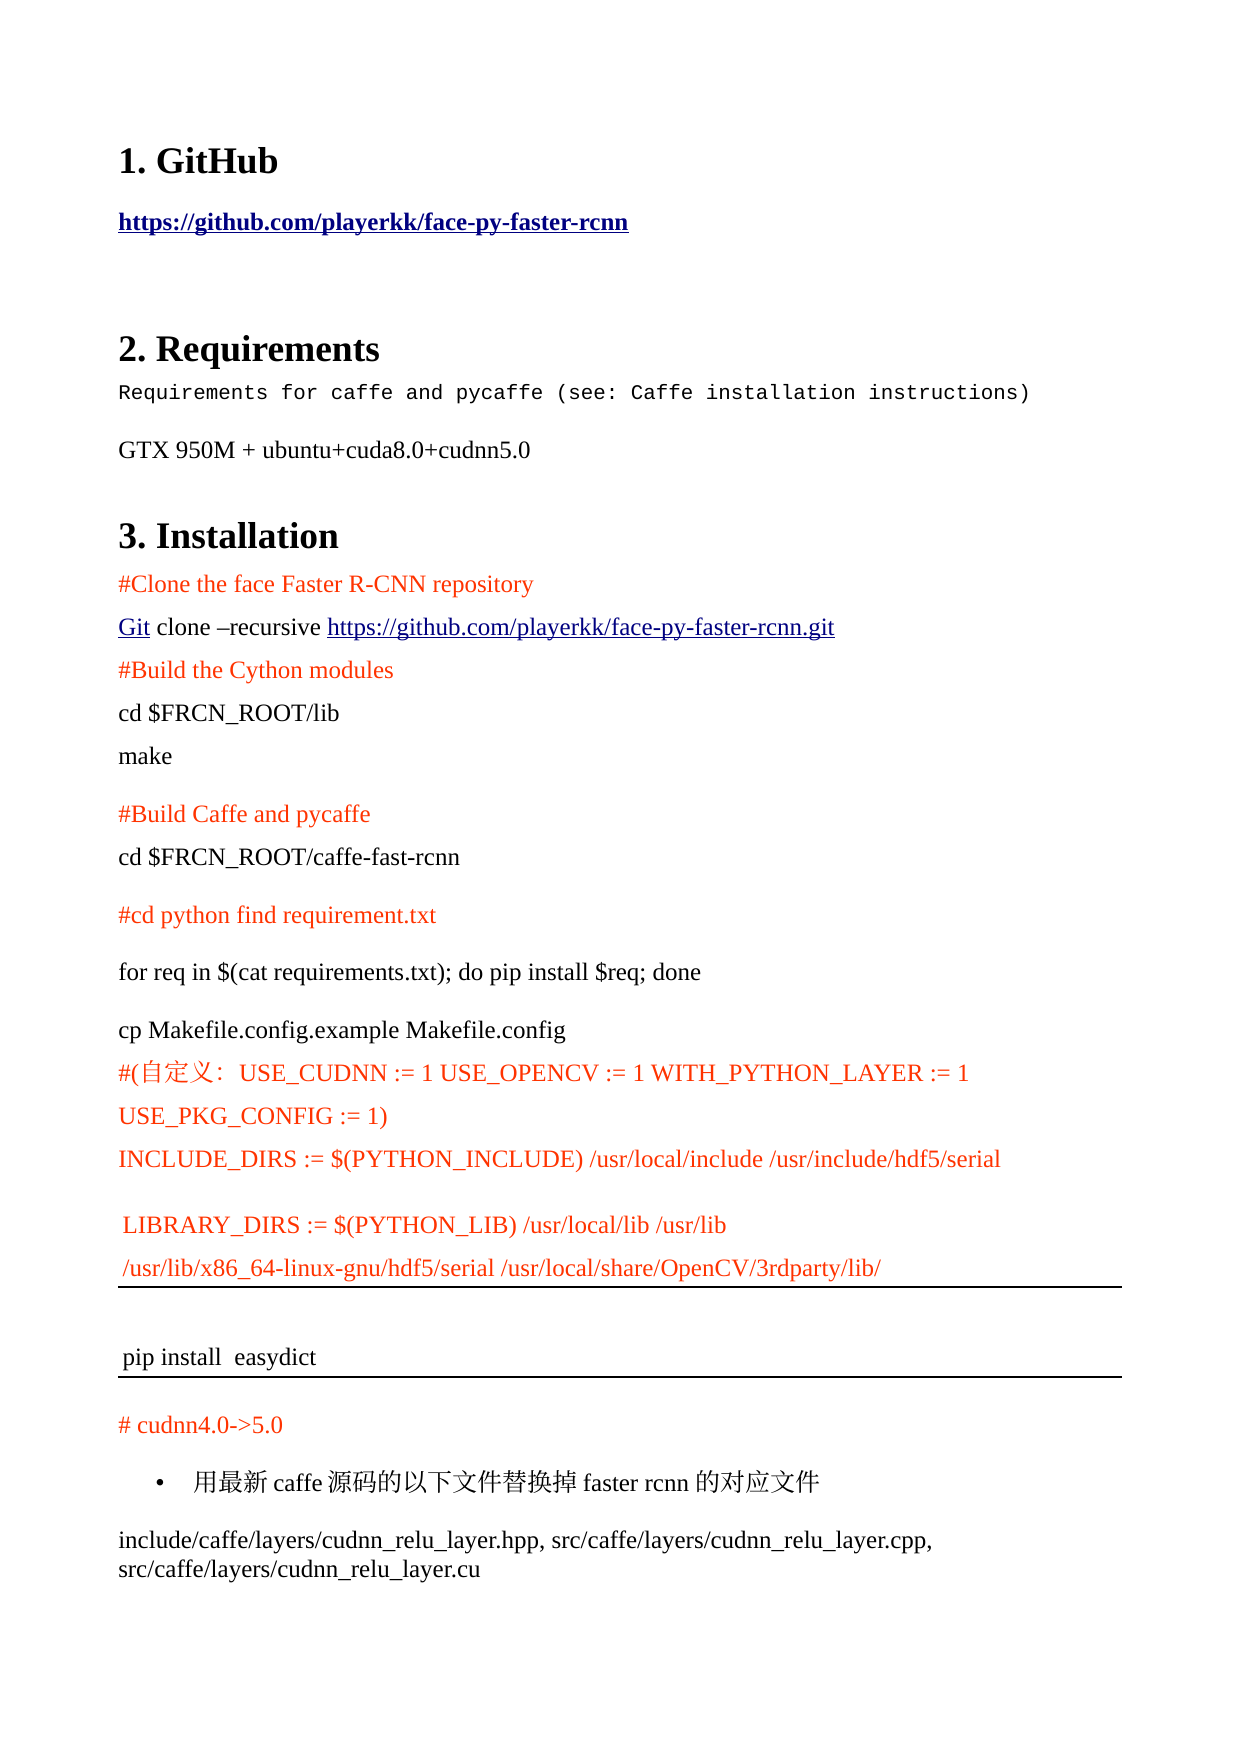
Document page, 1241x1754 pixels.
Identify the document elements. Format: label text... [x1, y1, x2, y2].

text #Clone the face Faster R-CNN repository Git clone –recursive https://github.com/playerkk/face-py-faster-rcnn.git [118, 569, 1122, 641]
subtitle 3. Installation [118, 513, 1122, 556]
text # cudnn4.0->5.0 [118, 1410, 1122, 1439]
text pip install easydict [118, 1338, 1122, 1376]
subtitle 2. Requirements [118, 327, 1122, 370]
text Requirements for caffe and pycaffe (see: Caffe installation instructions) [118, 382, 1122, 406]
text cp Makefile.config.example Makefile.config [118, 1015, 1122, 1044]
text #Build the Cython modules cd $FRCN_ROOT/lib make [118, 655, 1122, 770]
text for req in $(cat requirements.txt); do pip install $req; done [118, 957, 1122, 986]
text include/caffe/layers/cudnn_relu_layer.hpp, src/caffe/layers/cudnn_relu_layer.cpp, src/caffe/layers/cudnn_relu_layer.cu [118, 1525, 1122, 1583]
text #Build Caffe and pycaffe cd $FRCN_ROOT/caffe-fast-rcnn [118, 799, 1122, 871]
subtitle 1. GitHub [118, 139, 1122, 182]
subtitle https://github.com/playerkk/face-py-faster-rcnn [118, 207, 1122, 236]
text #(自定义：USE_CUDNN := 1 USE_OPENCV := 1 WITH_PYTHON_LAYER := 1 USE_PKG_CONFIG := 1) [118, 1058, 1122, 1130]
text INCLUDE_DIRS := $(PYTHON_INCLUDE) /usr/local/include /usr/include/hdf5/serial [118, 1144, 1122, 1173]
text GTX 950M + ubuntu+cuda8.0+cudnn5.0 [118, 435, 1122, 463]
text #cd python find requirement.txt [118, 900, 1122, 928]
text LIBRARY_DIRS := $(PYTHON_LIB) /usr/local/lib /usr/lib /usr/lib/x86_64-linux-gnu/hdf5/serial /usr/local/share/OpenCV/3rdparty/lib/ [118, 1205, 1122, 1286]
list 用最新caffe源码的以下文件替换掉faster rcnn 的对应文件 [156, 1468, 1122, 1496]
